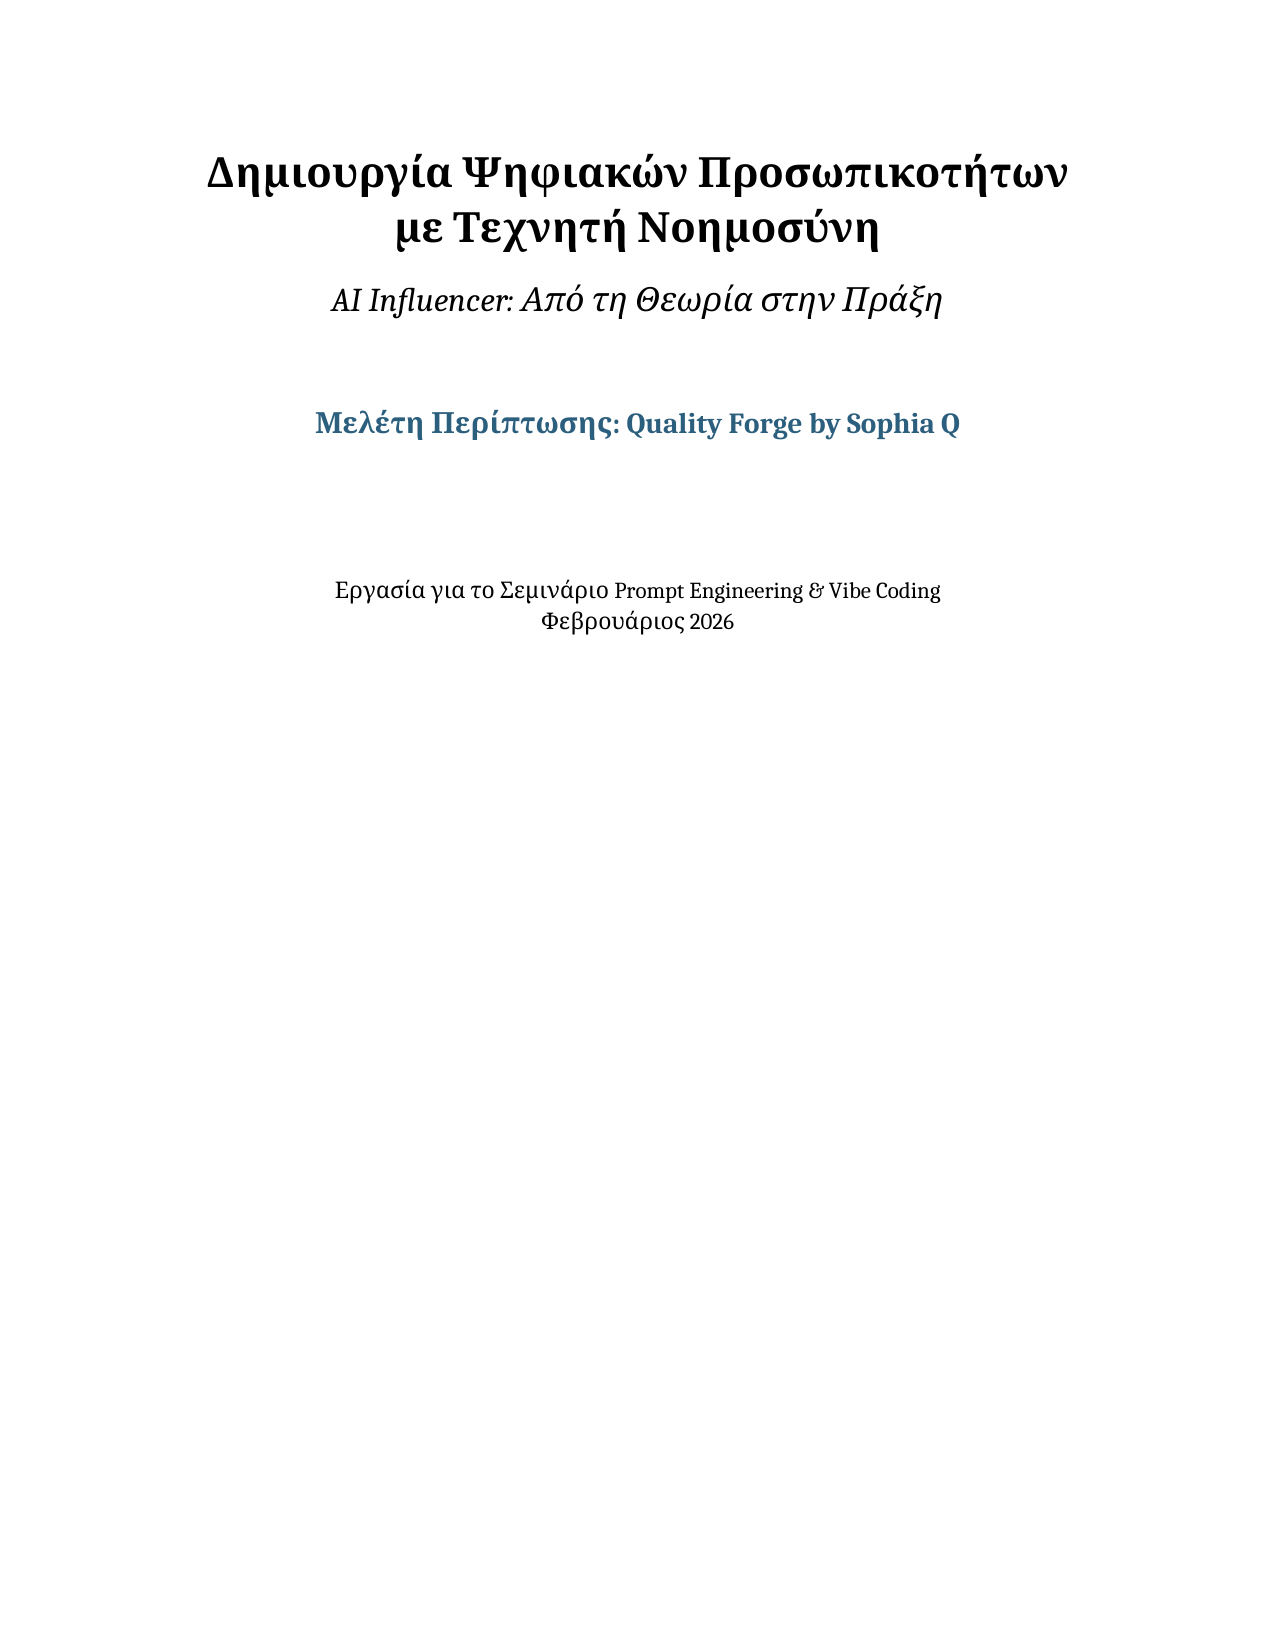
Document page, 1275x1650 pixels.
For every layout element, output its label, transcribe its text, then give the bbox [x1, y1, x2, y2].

text AI Influencer: Από τη Θεωρία στην Πράξη [150, 281, 1125, 319]
text Δημιουργία Ψηφιακών Προσωπικοτήτων με Τεχνητή Νοημοσύνη [150, 150, 1125, 253]
text Εργασία για το Σεμινάριο Prompt Engineering & Vibe Coding Φεβρουάριος 2026 [150, 578, 1125, 635]
text Μελέτη Περίπτωσης: Quality Forge by Sophia Q [150, 346, 1125, 441]
